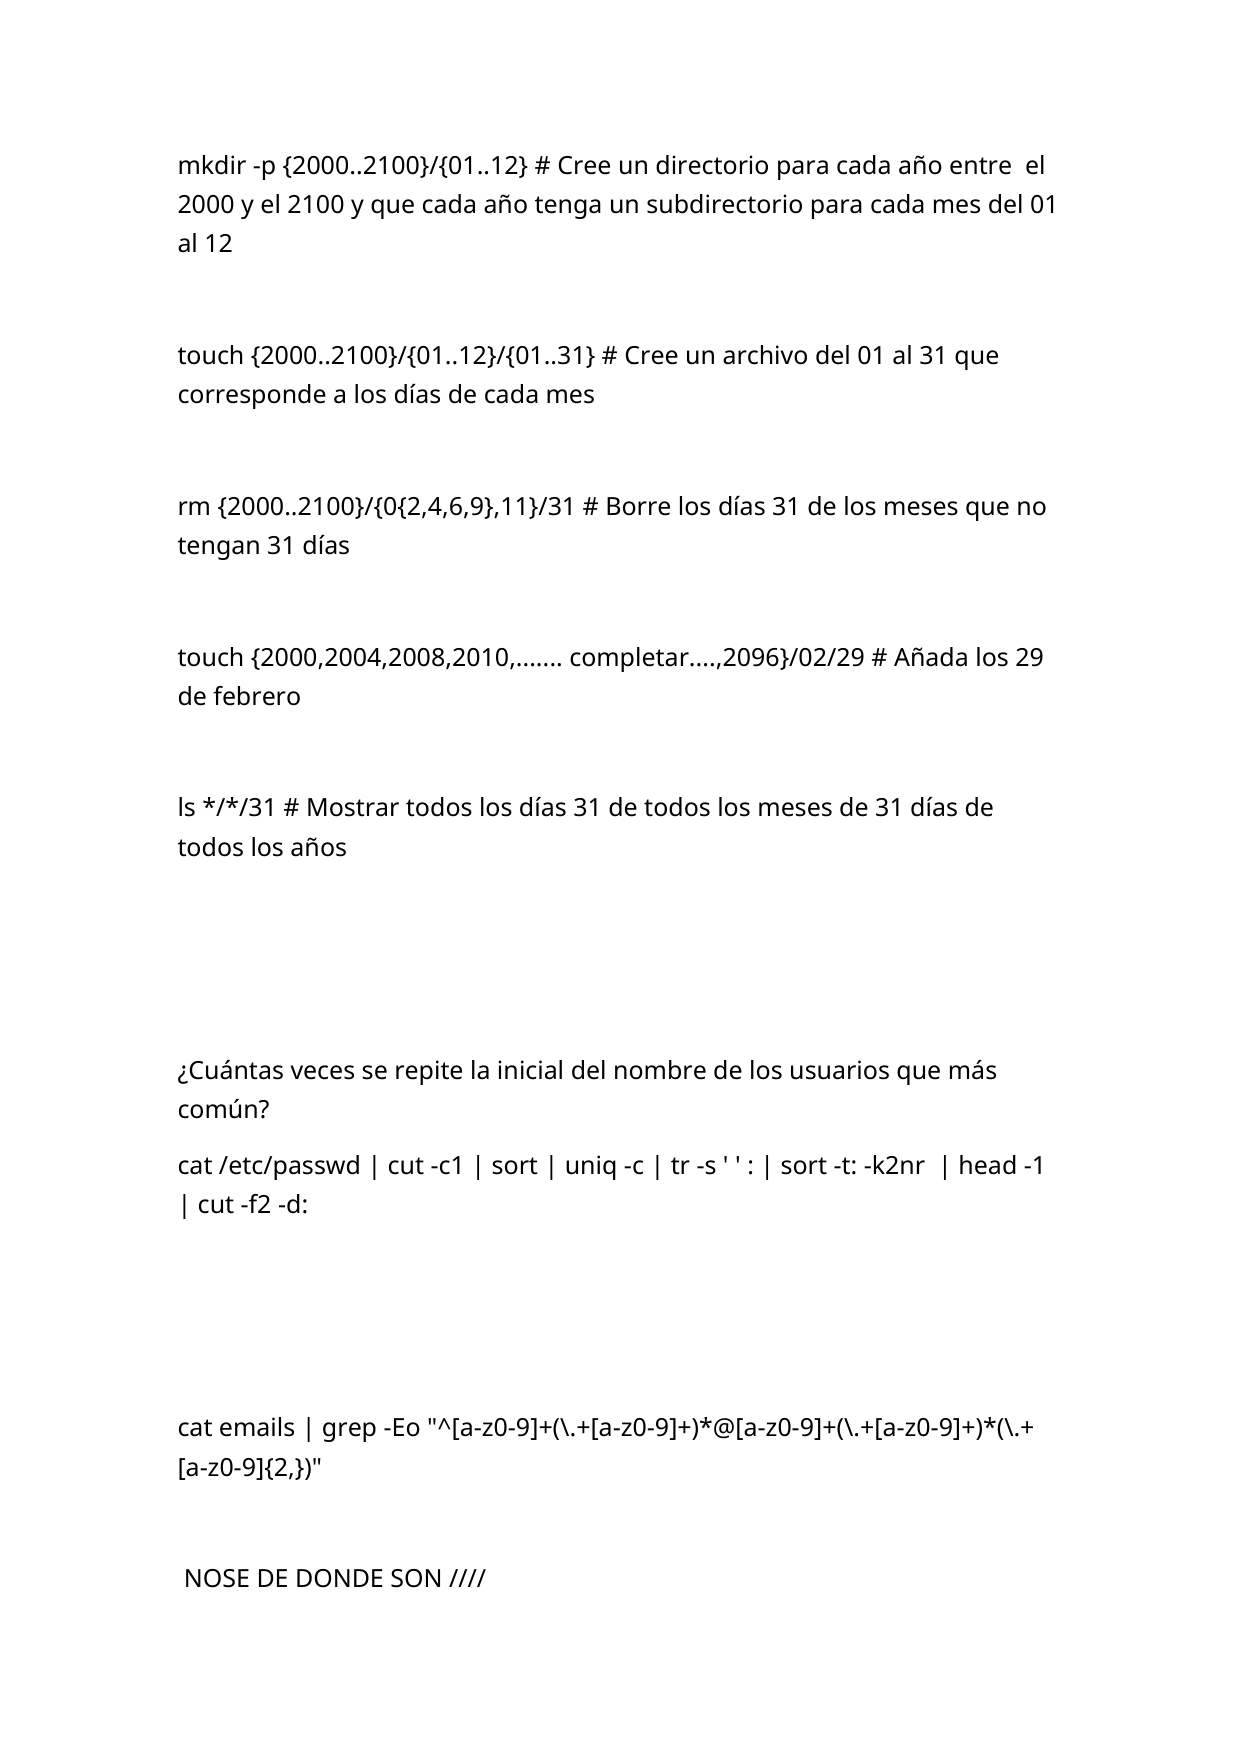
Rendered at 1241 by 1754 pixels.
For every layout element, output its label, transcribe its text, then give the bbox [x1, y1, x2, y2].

text ¿Cuántas veces se repite la inicial del nombre de los usuarios que más común? [177, 1053, 1063, 1126]
text NOSE DE DONDE SON //// [177, 1561, 1063, 1595]
text cat emails | grep -Eo "^[a-z0-9]+(\.+[a-z0-9]+)*@[a-z0-9]+(\.+[a-z0-9]+)*(\.+[a-z0-9]{2,})" [177, 1410, 1063, 1483]
text mkdir -p {2000..2100}/{01..12} # Cree un directorio para cada año entre el 2000 y el 2100 y que cada año tenga un subdirectorio para cada mes del 01 al 12 [177, 148, 1063, 260]
text rm {2000..2100}/{0{2,4,6,9},11}/31 # Borre los días 31 de los meses que no tengan 31 días [177, 488, 1063, 562]
text ls */*/31 # Mostrar todos los días 31 de todos los meses de 31 días de todos los años [177, 790, 1063, 863]
text touch {2000,2004,2008,2010,....... completar....,2096}/02/29 # Añada los 29 de febrero [177, 639, 1063, 712]
text touch {2000..2100}/{01..12}/{01..31} # Cree un archivo del 01 al 31 que corresponde a los días de cada mes [177, 338, 1063, 411]
text cat /etc/passwd | cut -c1 | sort | uniq -c | tr -s ' ' : | sort -t: -k2nr | head -1 | cut -f2 -d: [177, 1148, 1063, 1221]
